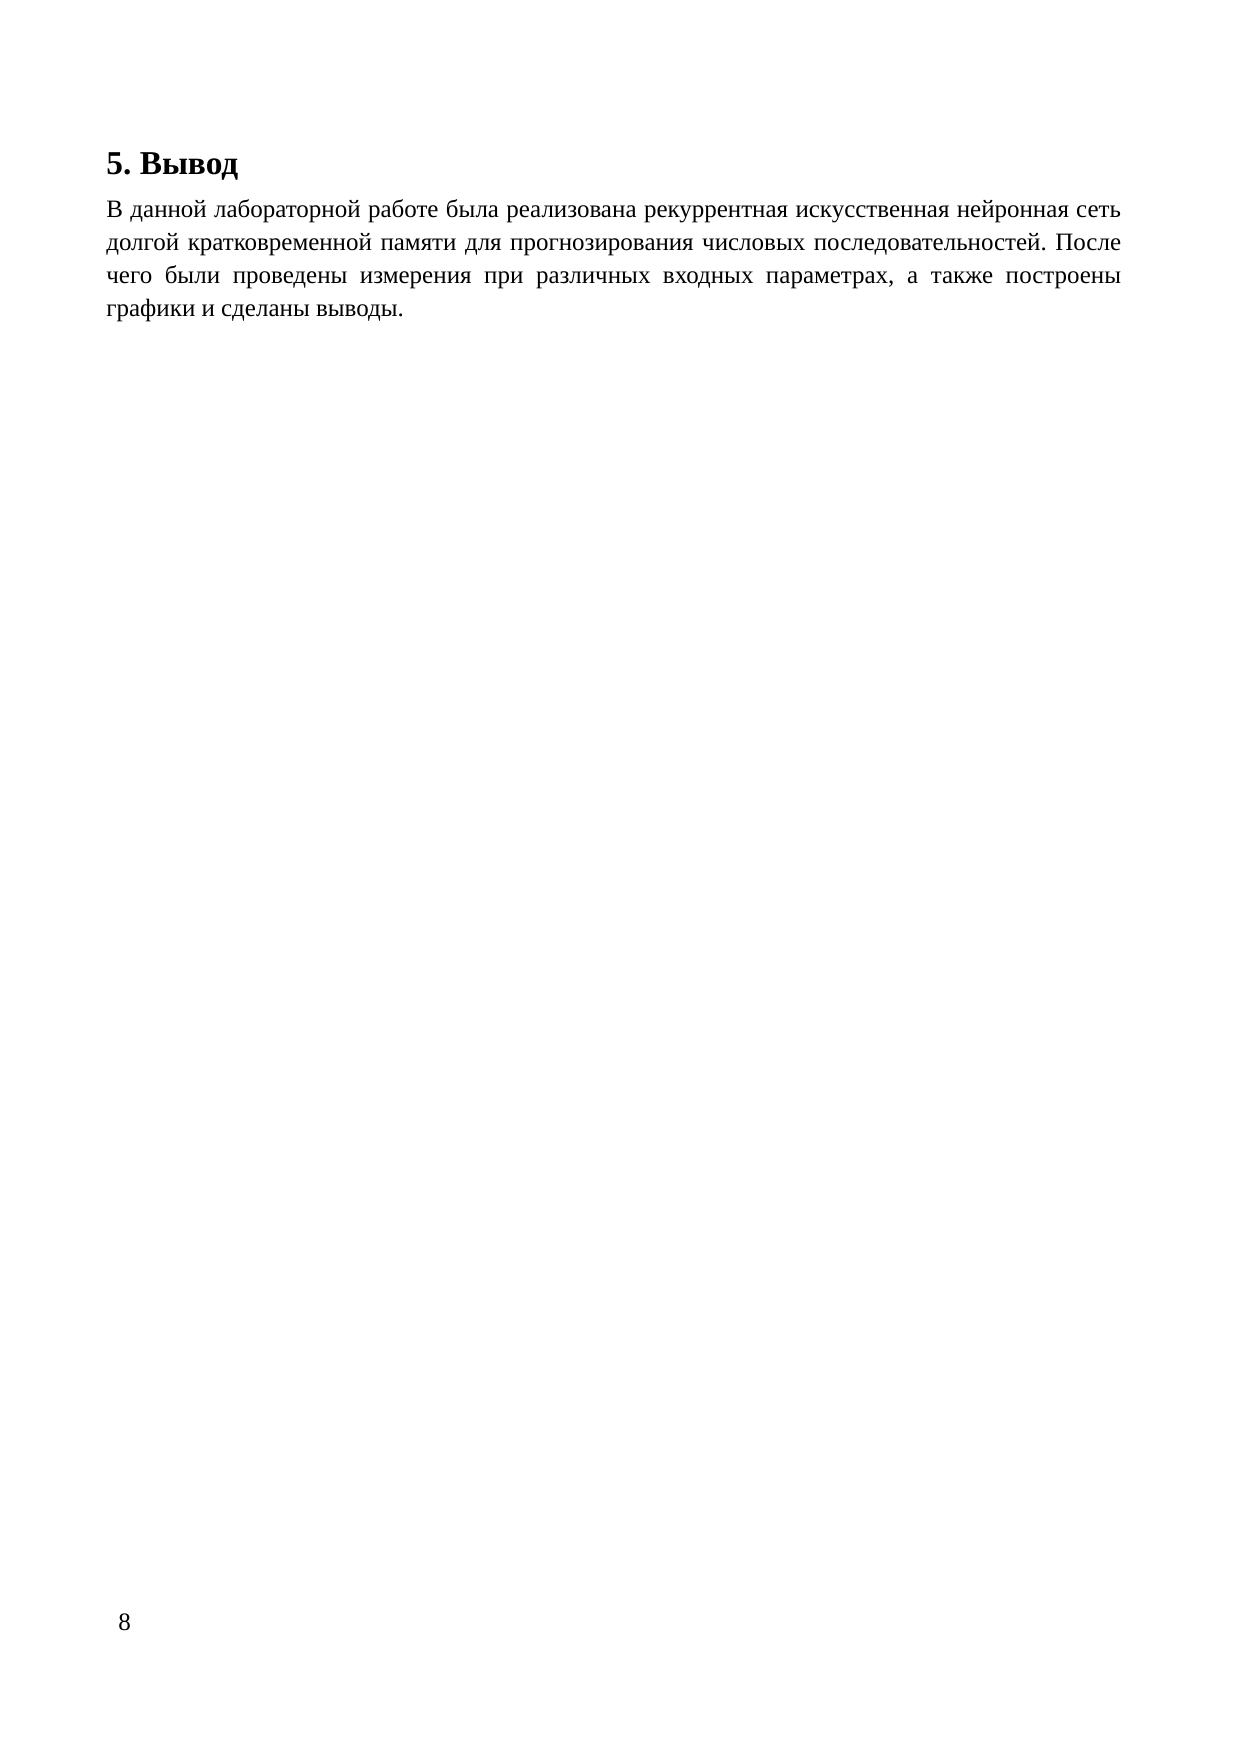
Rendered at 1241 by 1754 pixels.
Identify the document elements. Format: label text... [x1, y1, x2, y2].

text В данной лабораторной работе была реализована рекуррентная искусственная нейронная сеть долгой кратковременной памяти для прогнозирования числовых последовательностей. После чего были проведены измерения при различных входных параметрах, а также построены графики и сделаны выводы. [106, 194, 1122, 322]
subtitle Вывод [106, 143, 1122, 181]
